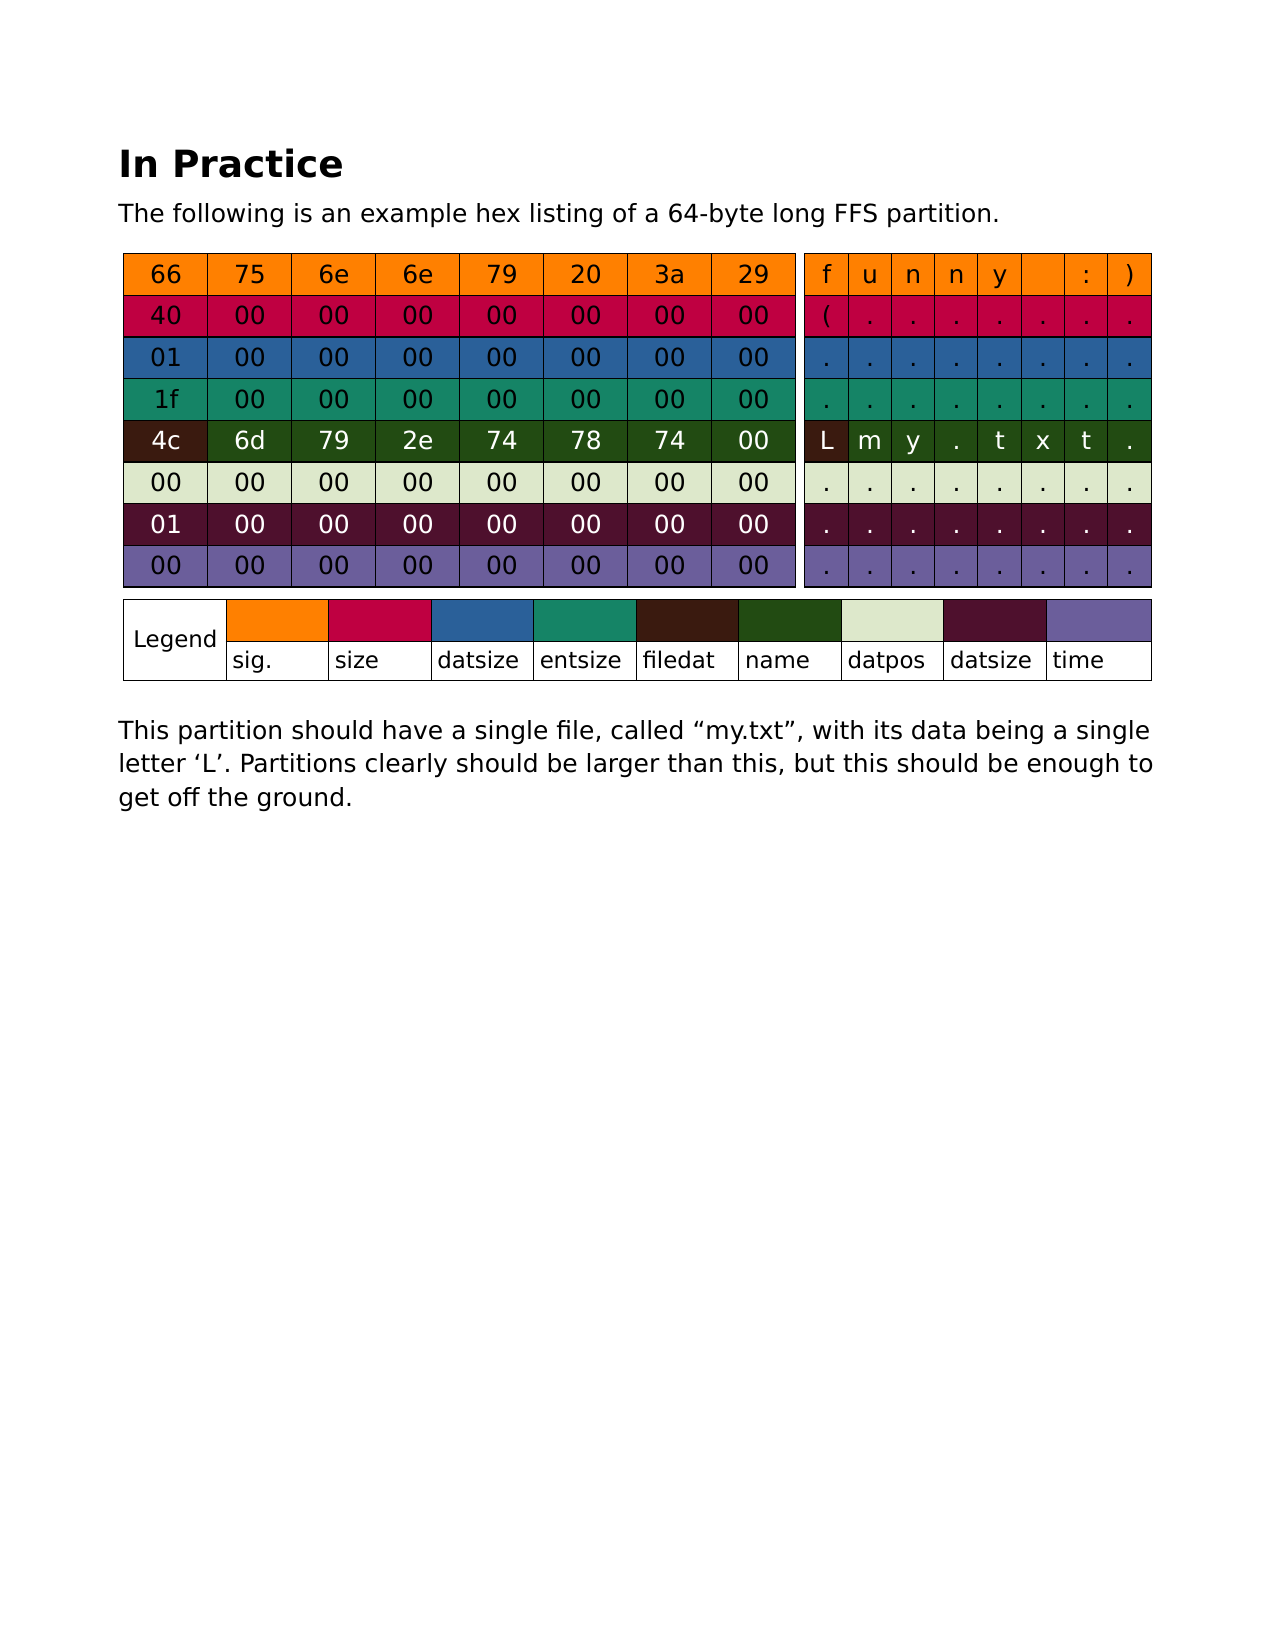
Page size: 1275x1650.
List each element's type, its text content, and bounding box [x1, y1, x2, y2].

table_cell 00 [460, 463, 543, 503]
table_cell 00 [544, 338, 627, 378]
table_cell 01 [124, 504, 207, 545]
table_cell datsize [944, 642, 1046, 680]
table_cell 00 [628, 463, 711, 503]
table_cell y [892, 421, 934, 461]
table_header 75 [208, 254, 291, 295]
table_cell [118, 593, 1157, 687]
table_header u [849, 254, 891, 295]
table_cell t [978, 421, 1021, 461]
table_header 20 [544, 254, 627, 295]
table_header 6e [376, 254, 459, 295]
table_cell . [892, 463, 934, 503]
table_cell . [1065, 546, 1107, 586]
table_cell 00 [460, 338, 543, 378]
table_header [227, 600, 328, 641]
table_cell 00 [208, 379, 291, 420]
table_cell . [935, 296, 977, 336]
table_cell 00 [712, 463, 795, 503]
table_cell 00 [712, 546, 795, 586]
table_cell 00 [208, 338, 291, 378]
table_cell 00 [208, 463, 291, 503]
table_header [432, 600, 533, 641]
table_cell 00 [460, 379, 543, 420]
table_header 79 [460, 254, 543, 295]
table_cell 00 [628, 296, 711, 336]
table_header n [935, 254, 977, 295]
table_cell . [978, 463, 1021, 503]
table_cell 00 [712, 379, 795, 420]
table_header [637, 600, 738, 641]
table_cell 00 [376, 463, 459, 503]
table_header 3a [628, 254, 711, 295]
text The following is an example hex listing of a 64-byte long FFS partition. [118, 199, 1157, 228]
table_cell 6d [208, 421, 291, 461]
table_header [534, 600, 636, 641]
table_cell 00 [376, 546, 459, 586]
table_cell 74 [628, 421, 711, 461]
table_cell t [1065, 421, 1107, 461]
table_cell . [935, 421, 977, 461]
table_cell 00 [544, 546, 627, 586]
table_cell 00 [712, 421, 795, 461]
table_cell name [739, 642, 841, 680]
table_cell 00 [628, 338, 711, 378]
subtitle In Practice [118, 143, 1157, 187]
table_cell . [1108, 296, 1151, 336]
table_cell . [1108, 379, 1151, 420]
table_cell time [1047, 642, 1151, 680]
table_header y [978, 254, 1021, 295]
table_cell . [1022, 379, 1064, 420]
table_cell . [978, 546, 1021, 586]
table_cell 00 [376, 379, 459, 420]
table_cell 00 [292, 546, 375, 586]
table_cell 00 [460, 296, 543, 336]
table_cell 1f [124, 379, 207, 420]
table_cell filedat [637, 642, 738, 680]
table_cell . [1065, 338, 1107, 378]
table_cell . [849, 338, 891, 378]
table_cell . [1108, 421, 1151, 461]
table_cell 00 [712, 504, 795, 545]
table_cell 00 [544, 504, 627, 545]
table_header [944, 600, 1046, 641]
table_header [118, 248, 799, 593]
table_cell m [849, 421, 891, 461]
table_cell 00 [292, 504, 375, 545]
table_cell 00 [544, 379, 627, 420]
table_header [739, 600, 841, 641]
table_header [842, 600, 943, 641]
table_cell 00 [292, 338, 375, 378]
table_cell . [805, 379, 848, 420]
table_cell . [849, 296, 891, 336]
text This partition should have a single file, called “my.txt”, with its data being a single letter ‘L’. Partitions clearly should be larger than this, but this should be enough to get off the ground. [118, 716, 1157, 812]
table_cell L [805, 421, 848, 461]
table_cell . [978, 504, 1021, 545]
table_cell 00 [544, 296, 627, 336]
table_cell . [1065, 463, 1107, 503]
table_cell 00 [124, 546, 207, 586]
table_header [1022, 254, 1064, 295]
table_cell 79 [292, 421, 375, 461]
table_cell 01 [124, 338, 207, 378]
table_cell 00 [712, 296, 795, 336]
table_cell . [805, 338, 848, 378]
table_cell 00 [208, 546, 291, 586]
table_cell . [1065, 296, 1107, 336]
table_cell 00 [292, 379, 375, 420]
table_cell . [1022, 296, 1064, 336]
table_cell . [935, 338, 977, 378]
table_cell . [935, 546, 977, 586]
table_cell 00 [208, 296, 291, 336]
table_cell . [935, 463, 977, 503]
table_cell 00 [628, 546, 711, 586]
table_cell 40 [124, 296, 207, 336]
table_cell datpos [842, 642, 943, 680]
table_cell . [978, 296, 1021, 336]
table_cell 00 [124, 463, 207, 503]
table_cell 00 [628, 504, 711, 545]
table_header ) [1108, 254, 1151, 295]
table_cell . [1022, 338, 1064, 378]
table_cell 2e [376, 421, 459, 461]
table_cell 00 [376, 504, 459, 545]
table_cell . [935, 504, 977, 545]
table_cell 00 [712, 338, 795, 378]
table_cell . [805, 463, 848, 503]
table_cell 74 [460, 421, 543, 461]
table_cell 00 [376, 338, 459, 378]
table_cell . [1108, 338, 1151, 378]
table_cell . [805, 546, 848, 586]
table_cell . [849, 379, 891, 420]
table_header Legend [124, 600, 226, 680]
table_cell 00 [460, 504, 543, 545]
table_cell . [1108, 504, 1151, 545]
table_cell entsize [534, 642, 636, 680]
table_cell 00 [292, 463, 375, 503]
table_cell 00 [376, 296, 459, 336]
table_cell . [849, 463, 891, 503]
table_cell 00 [208, 504, 291, 545]
table_cell . [892, 296, 934, 336]
table_cell size [329, 642, 431, 680]
table_header n [892, 254, 934, 295]
table_header 29 [712, 254, 795, 295]
table_header [799, 248, 1157, 593]
table_cell . [1022, 504, 1064, 545]
table_header [329, 600, 431, 641]
table_cell . [892, 546, 934, 586]
table_header : [1065, 254, 1107, 295]
table_cell . [805, 504, 848, 545]
table_cell 00 [628, 379, 711, 420]
table_cell . [978, 338, 1021, 378]
table_cell . [849, 546, 891, 586]
table_cell 00 [460, 546, 543, 586]
table_cell . [978, 379, 1021, 420]
table_cell 00 [544, 463, 627, 503]
table_cell ( [805, 296, 848, 336]
table_cell . [892, 504, 934, 545]
table_cell . [1108, 463, 1151, 503]
table_cell . [1065, 379, 1107, 420]
table_cell 00 [292, 296, 375, 336]
table_header 66 [124, 254, 207, 295]
table_cell . [849, 504, 891, 545]
table_header 6e [292, 254, 375, 295]
table_cell . [1022, 546, 1064, 586]
table_cell . [935, 379, 977, 420]
table_header f [805, 254, 848, 295]
table_cell 4c [124, 421, 207, 461]
table_cell x [1022, 421, 1064, 461]
table_cell 78 [544, 421, 627, 461]
table_cell . [892, 379, 934, 420]
table_header [1047, 600, 1151, 641]
table_cell datsize [432, 642, 533, 680]
table_cell . [1065, 504, 1107, 545]
table_cell . [1108, 546, 1151, 586]
table_cell sig. [227, 642, 328, 680]
table_cell . [892, 338, 934, 378]
table_cell . [1022, 463, 1064, 503]
